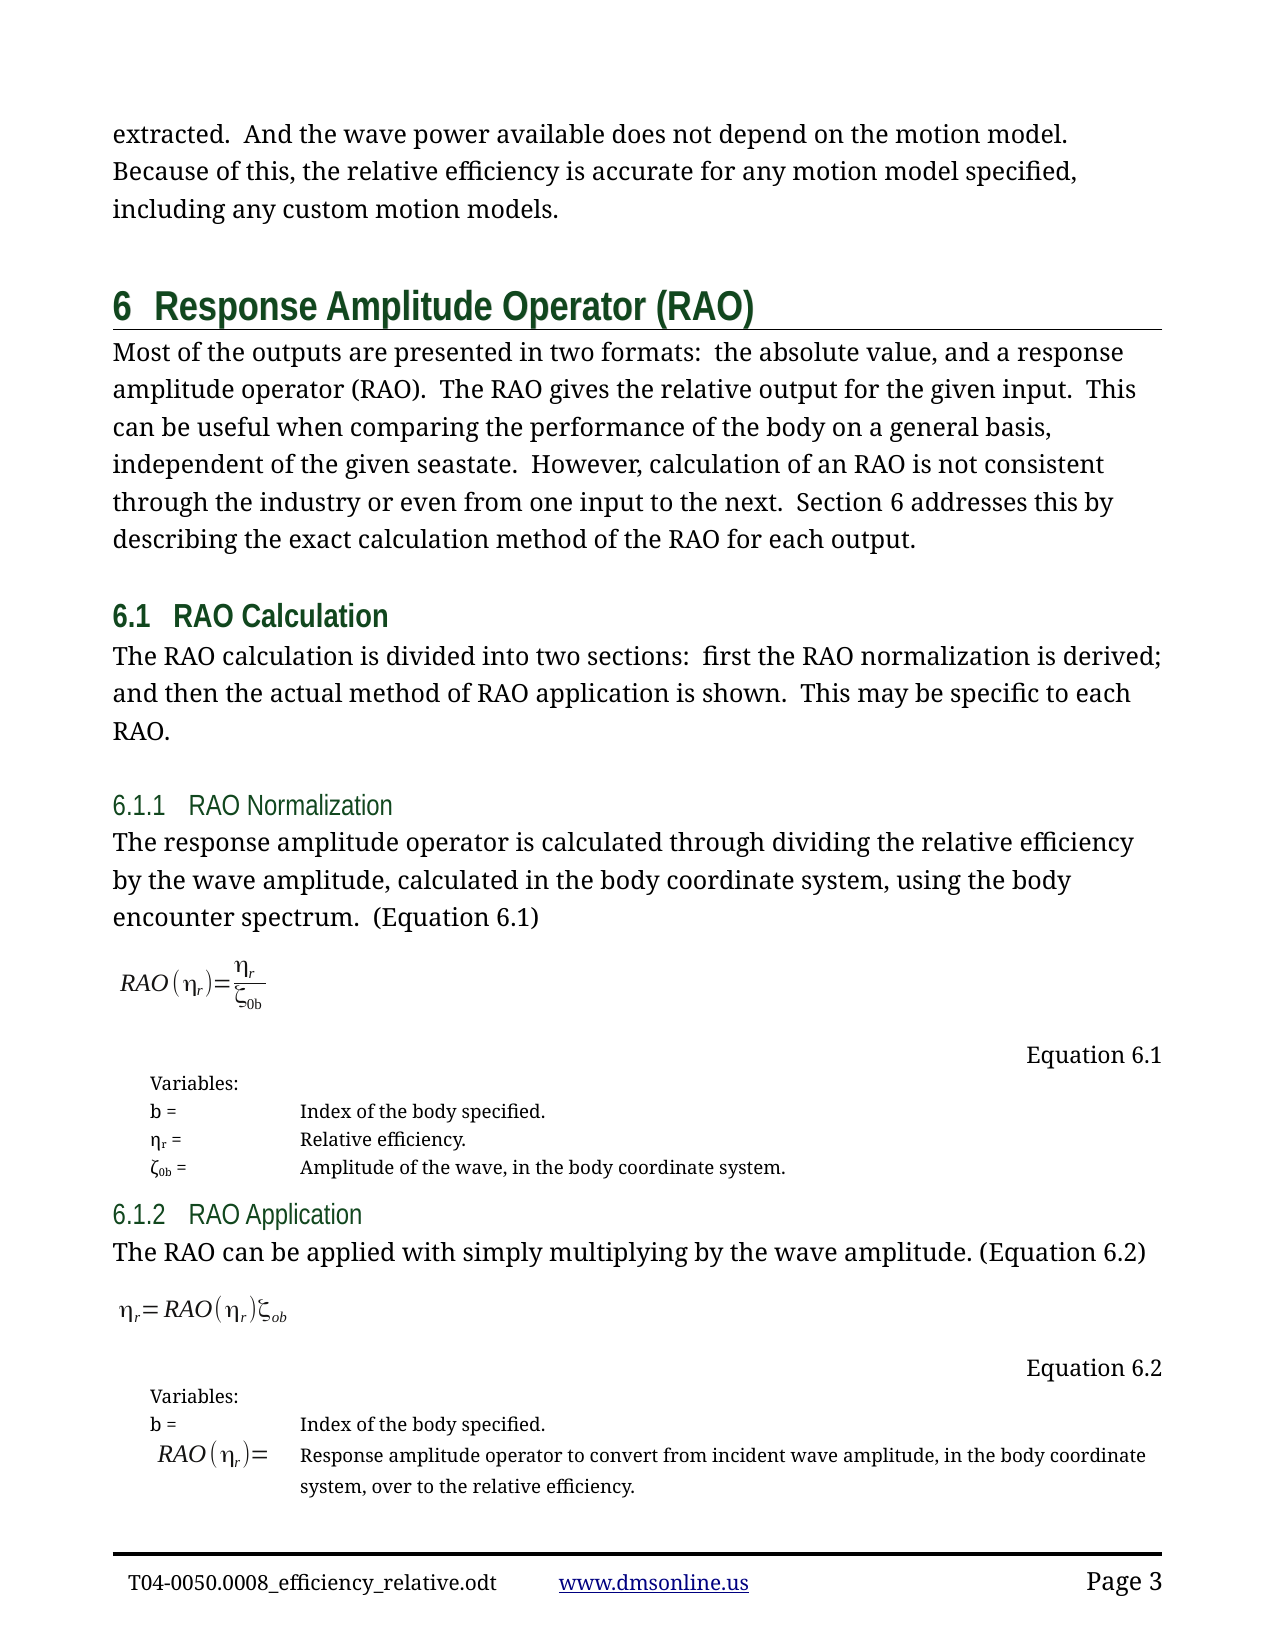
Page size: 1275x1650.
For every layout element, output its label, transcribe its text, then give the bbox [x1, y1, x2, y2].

text The RAO calculation is divided into two sections: first the RAO normalization is derived; and then the actual method of RAO application is shown. This may be specific to each RAO. [112, 639, 1162, 747]
subtitle Response Amplitude Operator (RAO) [112, 281, 1162, 330]
text The RAO can be applied with simply multiplying by the wave amplitude. (Equation 6.2) [112, 1234, 1162, 1268]
text The response amplitude operator is calculated through dividing the relative efficiency by the wave amplitude, calculated in the body coordinate system, using the body encounter spectrum. (Equation 6.1) [112, 825, 1162, 934]
text Equation 6.1 [112, 1039, 1162, 1070]
text Equation 6.2 [112, 1352, 1162, 1383]
text Most of the outputs are presented in two formats: the absolute value, and a response amplitude operator (RAO). The RAO gives the relative output for the given input. This can be useful when comparing the performance of the body on a general basis, independent of the given seastate. However, calculation of an RAO is not consistent through the industry or even from one input to the next. Section 6 addresses this by describing the exact calculation method of the RAO for each output. [112, 335, 1162, 556]
subtitle RAO Application [112, 1197, 1162, 1231]
text Variables: [150, 1070, 1162, 1096]
text extracted. And the wave power available does not depend on the motion model. Because of this, the relative efficiency is accurate for any motion model specified, including any custom motion models. [112, 117, 1162, 225]
text Variables: [150, 1383, 1162, 1409]
text Response amplitude operator to convert from incident wave amplitude, in the body coordinate system, over to the relative efficiency. [150, 1439, 1162, 1499]
text b = Index of the body specified. [150, 1098, 1162, 1124]
text b = Index of the body specified. [150, 1411, 1162, 1437]
text ηr = Relative efficiency. [150, 1126, 1162, 1152]
subtitle RAO Normalization [112, 788, 1162, 822]
subtitle RAO Calculation [112, 597, 1162, 635]
text ζ0b = Amplitude of the wave, in the body coordinate system. [150, 1154, 1162, 1180]
